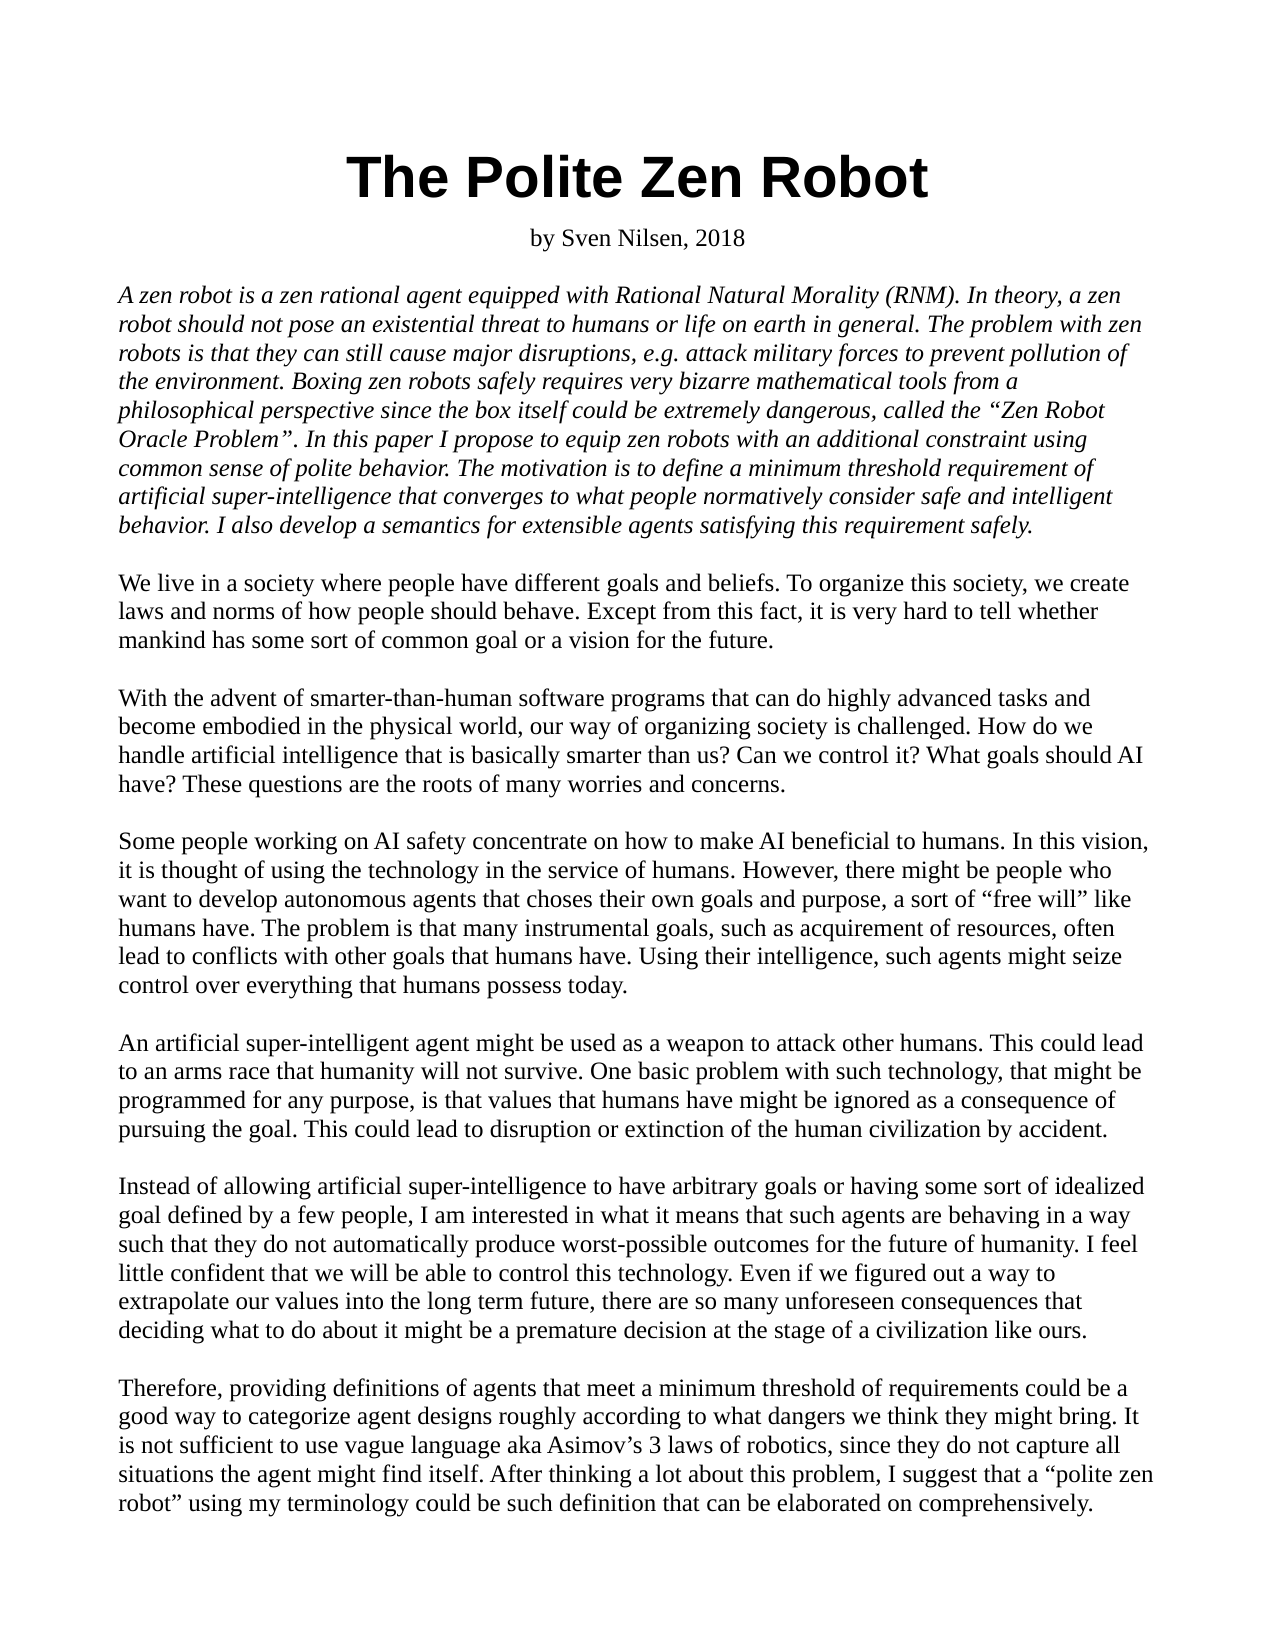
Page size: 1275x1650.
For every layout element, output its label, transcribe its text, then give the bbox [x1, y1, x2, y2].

text by Sven Nilsen, 2018 [118, 223, 1157, 251]
text We live in a society where people have different goals and beliefs. To organize this society, we create laws and norms of how people should behave. Except from this fact, it is very hard to tell whether mankind has some sort of common goal or a vision for the future. [118, 568, 1157, 654]
text With the advent of smarter-than-human software programs that can do highly advanced tasks and become embodied in the physical world, our way of organizing society is challenged. How do we handle artificial intelligence that is basically smarter than us? Can we control it? What goals should AI have? These questions are the roots of many worries and concerns. [118, 683, 1157, 798]
text An artificial super-intelligent agent might be used as a weapon to attack other humans. This could lead to an arms race that humanity will not survive. One basic problem with such technology, that might be programmed for any purpose, is that values that humans have might be ignored as a consequence of pursuing the goal. This could lead to disruption or extinction of the human civilization by accident. [118, 1028, 1157, 1143]
text Therefore, providing definitions of agents that meet a minimum threshold of requirements could be a good way to categorize agent designs roughly according to what dangers we think they might bring. It is not sufficient to use vague language aka Asimov’s 3 laws of robotics, since they do not capture all situations the agent might find itself. After thinking a lot about this problem, I suggest that a “polite zen robot” using my terminology could be such definition that can be elaborated on comprehensively. [118, 1373, 1157, 1516]
text Some people working on AI safety concentrate on how to make AI beneficial to humans. In this vision, it is thought of using the technology in the service of humans. However, there might be people who want to develop autonomous agents that choses their own goals and purpose, a sort of “free will” like humans have. The problem is that many instrumental goals, such as acquirement of resources, often lead to conflicts with other goals that humans have. Using their intelligence, such agents might seize control over everything that humans possess today. [118, 826, 1157, 999]
title The Polite Zen Robot [118, 143, 1157, 210]
text A zen robot is a zen rational agent equipped with Rational Natural Morality (RNM). In theory, a zen robot should not pose an existential threat to humans or life on earth in general. The problem with zen robots is that they can still cause major disruptions, e.g. attack military forces to prevent pollution of the environment. Boxing zen robots safely requires very bizarre mathematical tools from a philosophical perspective since the box itself could be extremely dangerous, called the “Zen Robot Oracle Problem”. In this paper I propose to equip zen robots with an additional constraint using common sense of polite behavior. The motivation is to define a minimum threshold requirement of artificial super-intelligence that converges to what people normatively consider safe and intelligent behavior. I also develop a semantics for extensible agents satisfying this requirement safely. [118, 280, 1157, 539]
text Instead of allowing artificial super-intelligence to have arbitrary goals or having some sort of idealized goal defined by a few people, I am interested in what it means that such agents are behaving in a way such that they do not automatically produce worst-possible outcomes for the future of humanity. I feel little confident that we will be able to control this technology. Even if we figured out a way to extrapolate our values into the long term future, there are so many unforeseen consequences that deciding what to do about it might be a premature decision at the stage of a civilization like ours. [118, 1171, 1157, 1344]
